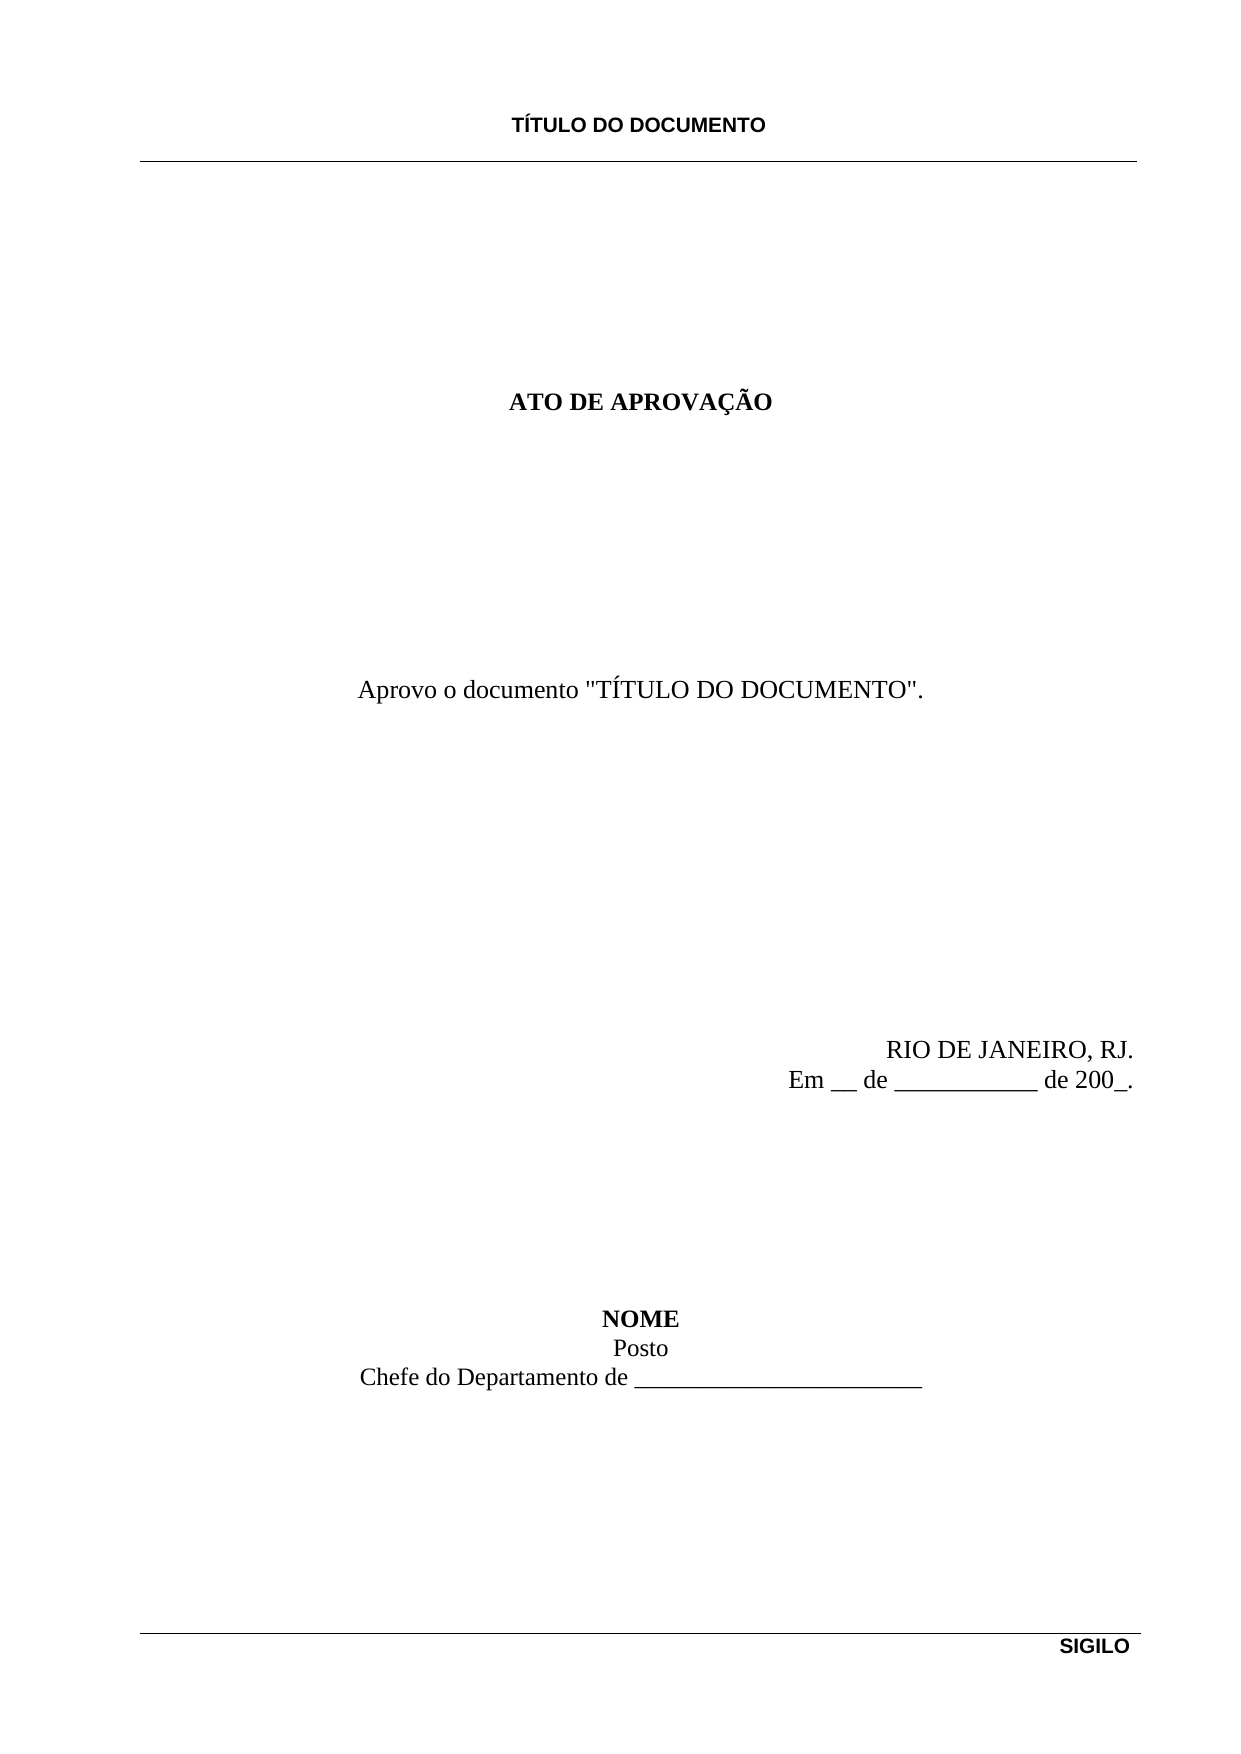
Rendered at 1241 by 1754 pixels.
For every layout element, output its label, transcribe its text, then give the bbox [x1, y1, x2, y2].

table_cell Posto [349, 1333, 933, 1362]
table_header NOME [349, 1304, 933, 1333]
text Aprovo o documento "TÍTULO DO DOCUMENTO". [148, 674, 1134, 704]
text RIO DE JANEIRO, RJ. [148, 1034, 1134, 1064]
table_cell Chefe do Departamento de _______________________ [349, 1362, 933, 1391]
text ATO DE APROVAÇÃO [148, 387, 1134, 416]
text Em __ de ___________ de 200_. [148, 1064, 1134, 1094]
